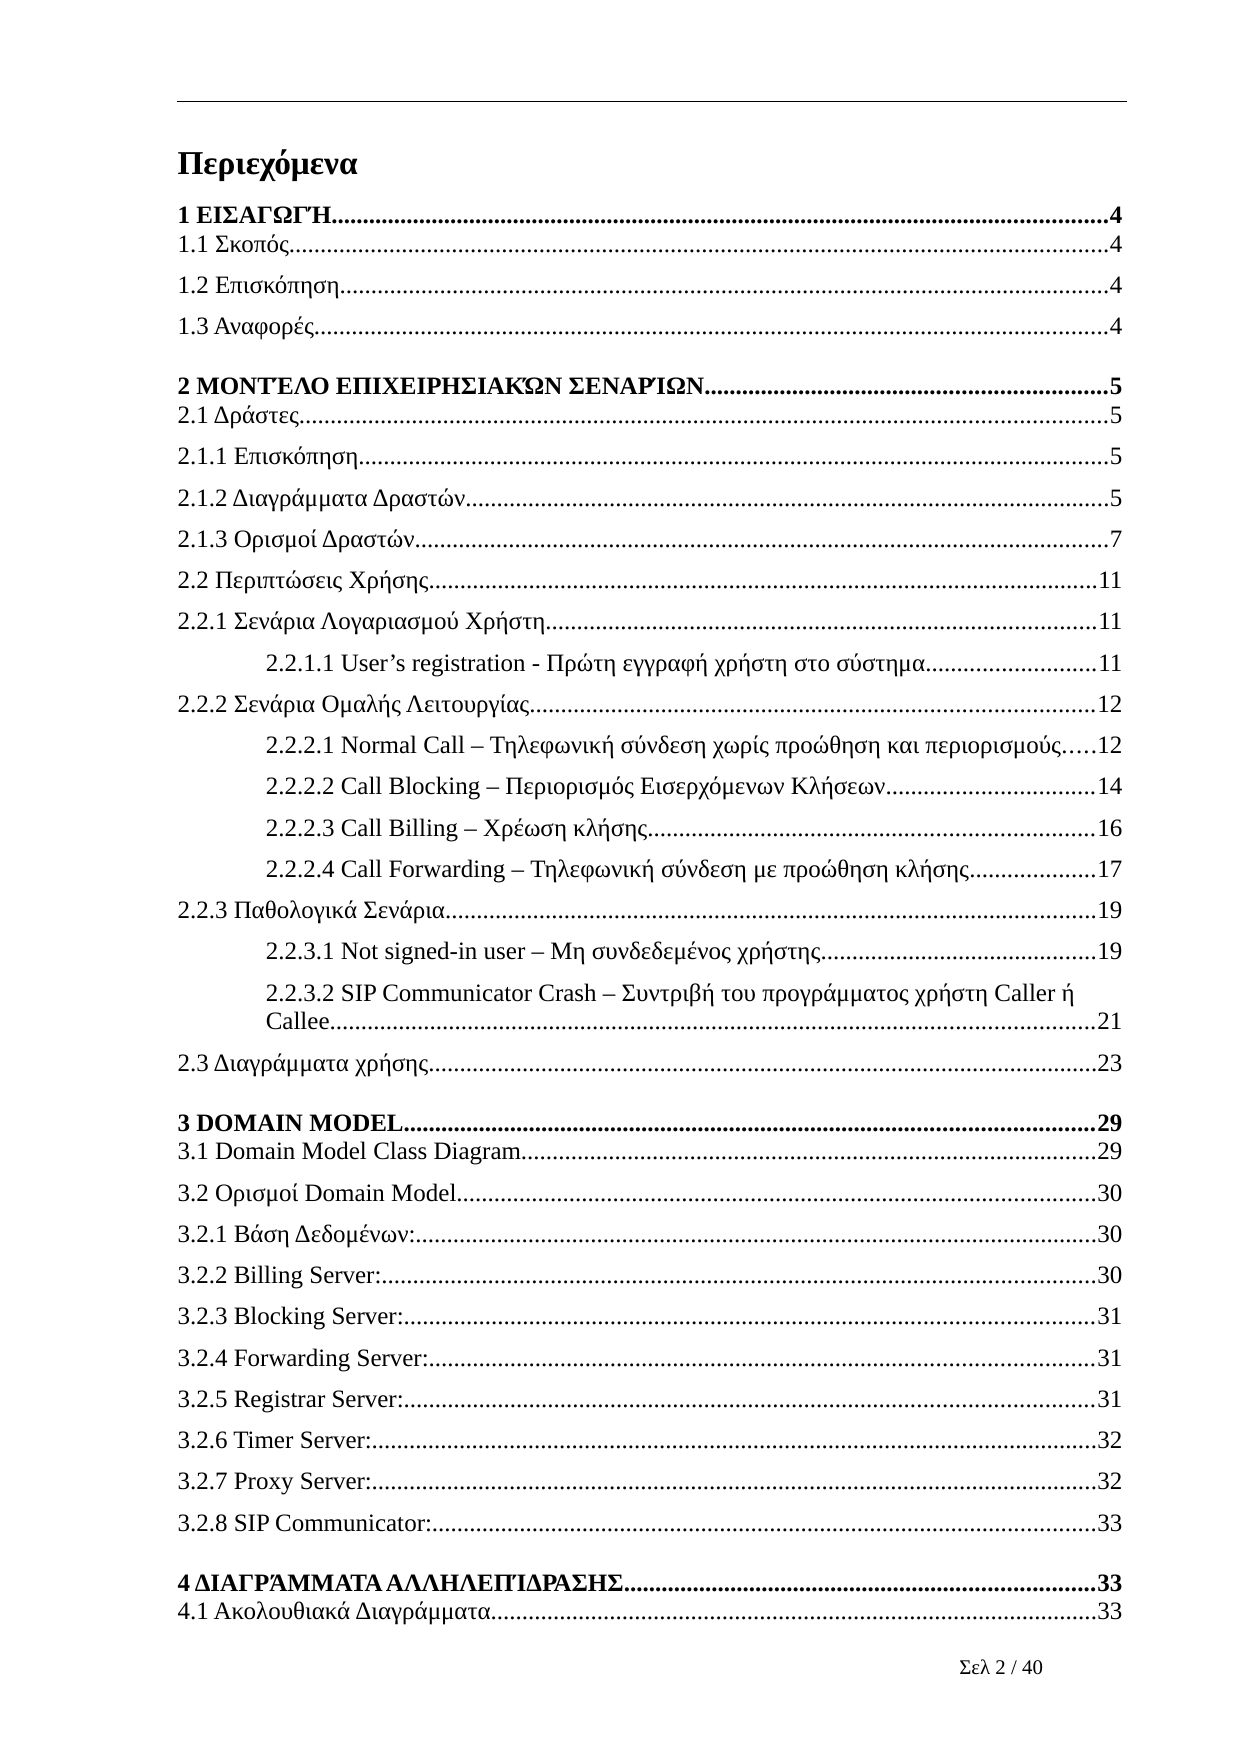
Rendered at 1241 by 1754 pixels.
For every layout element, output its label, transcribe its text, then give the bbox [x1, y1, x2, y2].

text 3.2.4 Forwarding Server: 31 [177, 1343, 1122, 1371]
text 2.2 Περιπτώσεις Χρήσης 11 [177, 565, 1122, 594]
text 2.3 Διαγράμματα χρήσης 23 [177, 1048, 1122, 1076]
text 2.2.3.2 SIP Communicator Crash – Συντριβή του προγράμματος χρήστη Caller ή Callee 21 [266, 978, 1122, 1035]
text 2.2.2.2 Call Blocking – Περιορισμός Εισερχόμενων Κλήσεων 14 [266, 771, 1122, 800]
text 3.2 Ορισμοί Domain Model 30 [177, 1178, 1122, 1206]
text 2.2.3.1 Not signed-in user – Μη συνδεδεμένος χρήστης 19 [266, 936, 1122, 965]
text 2.1 Δράστες 5 [177, 400, 1122, 429]
text 3.2.8 SIP Communicator: 33 [177, 1508, 1122, 1536]
text 1.2 Επισκόπηση 4 [177, 270, 1122, 299]
subtitle Περιεχόμενα [177, 143, 1122, 181]
text 1.3 Αναφορές 4 [177, 311, 1122, 340]
text 3.2.3 Blocking Server: 31 [177, 1301, 1122, 1330]
text 1.1 Σκοπός 4 [177, 229, 1122, 258]
text 3.2.5 Registrar Server: 31 [177, 1384, 1122, 1413]
text 2.2.2.1 Normal Call – Τηλεφωνική σύνδεση χωρίς προώθηση και περιορισμούς 12 [266, 730, 1122, 759]
text 3.2.7 Proxy Server: 32 [177, 1466, 1122, 1495]
text 3.1 Domain Model Class Diagram 29 [177, 1136, 1122, 1165]
text 2.2.2.4 Call Forwarding – Τηλεφωνική σύνδεση με προώθηση κλήσης 17 [266, 854, 1122, 883]
text 2.2.2.3 Call Billing – Χρέωση κλήσης 16 [266, 813, 1122, 841]
text 3 Domain Model 29 [177, 1108, 1122, 1136]
text 1 Εισαγωγή 4 [177, 200, 1122, 229]
text 2.1.1 Επισκόπηση 5 [177, 441, 1122, 470]
text 3.2.2 Billing Server: 30 [177, 1260, 1122, 1289]
text 2.2.1 Σενάρια Λογαριασμού Χρήστη 11 [177, 606, 1122, 635]
text 4 Διαγράμματα Αλληλεπίδρασης 33 [177, 1568, 1122, 1596]
text 3.2.1 Βάση Δεδομένων: 30 [177, 1219, 1122, 1248]
text 2.2.3 Παθολογικά Σενάρια 19 [177, 895, 1122, 924]
text 3.2.6 Timer Server: 32 [177, 1425, 1122, 1454]
text 2 Μοντέλο Επιχειρησιακών Σεναρίων 5 [177, 371, 1122, 400]
text 4.1 Ακολουθιακά Διαγράμματα 33 [177, 1596, 1122, 1625]
text 2.1.2 Διαγράμματα Δραστών 5 [177, 483, 1122, 511]
text 2.2.2 Σενάρια Ομαλής Λειτουργίας 12 [177, 689, 1122, 718]
text 2.2.1.1 User’s registration - Πρώτη εγγραφή χρήστη στο σύστημα 11 [266, 648, 1122, 676]
text 2.1.3 Ορισμοί Δραστών 7 [177, 524, 1122, 553]
